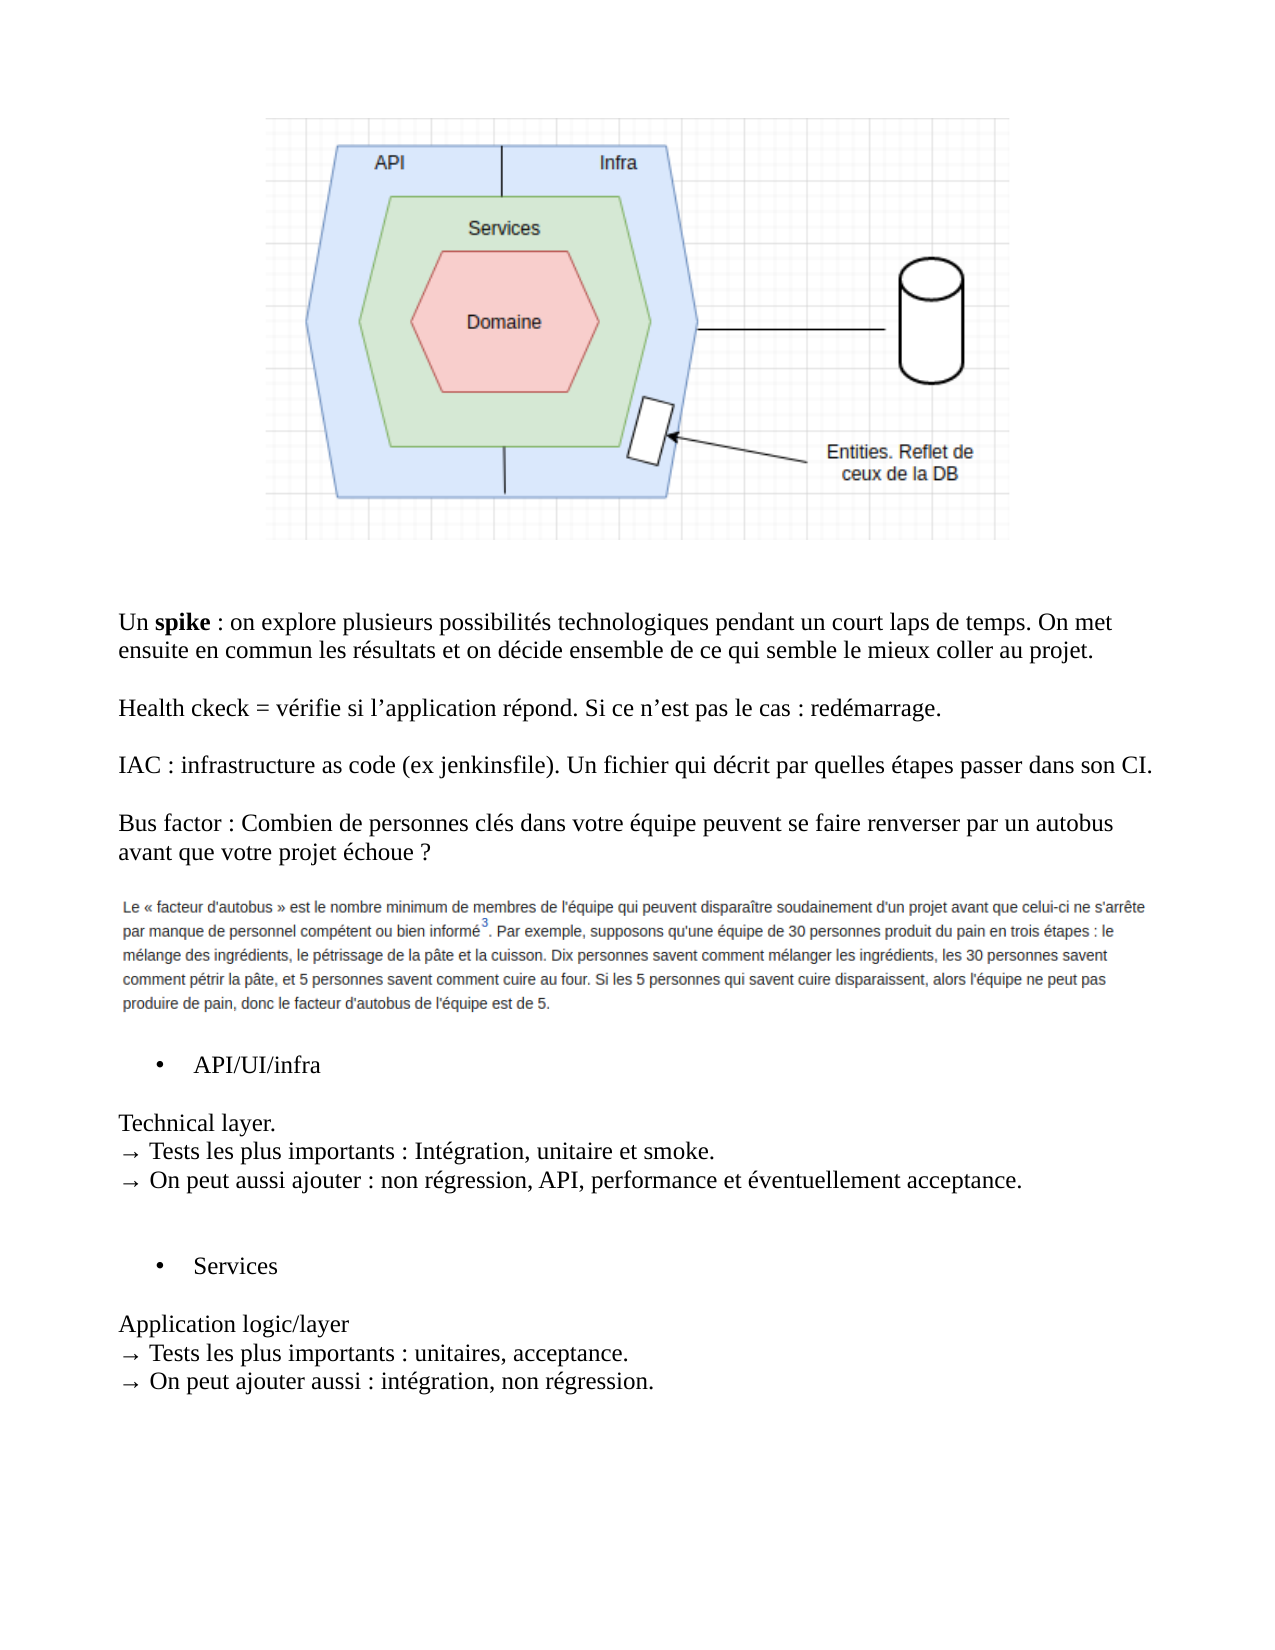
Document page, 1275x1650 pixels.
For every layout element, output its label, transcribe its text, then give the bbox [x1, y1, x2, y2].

text → On peut ajouter aussi : intégration, non régression. [118, 1366, 1157, 1395]
list Services [156, 1251, 1157, 1280]
list API/UI/infra [156, 1050, 1157, 1079]
picture [265, 118, 1010, 540]
text Application logic/layer [118, 1309, 1157, 1338]
text Health ckeck = vérifie si l’application répond. Si ce n’est pas le cas : redémarrage. [118, 693, 1157, 722]
picture [118, 894, 1157, 1022]
text Un spike : on explore plusieurs possibilités technologiques pendant un court laps de temps. On met ensuite en commun les résultats et on décide ensemble de ce qui semble le mieux coller au projet. [118, 607, 1157, 664]
text → Tests les plus importants : unitaires, acceptance. [118, 1338, 1157, 1366]
text IAC : infrastructure as code (ex jenkinsfile). Un fichier qui décrit par quelles étapes passer dans son CI. [118, 751, 1157, 779]
text → Tests les plus importants : Intégration, unitaire et smoke. [118, 1136, 1157, 1165]
text → On peut aussi ajouter : non régression, API, performance et éventuellement acceptance. [118, 1165, 1157, 1194]
text Bus factor : Combien de personnes clés dans votre équipe peuvent se faire renverser par un autobus avant que votre projet échoue ? [118, 808, 1157, 866]
text Technical layer. [118, 1108, 1157, 1136]
